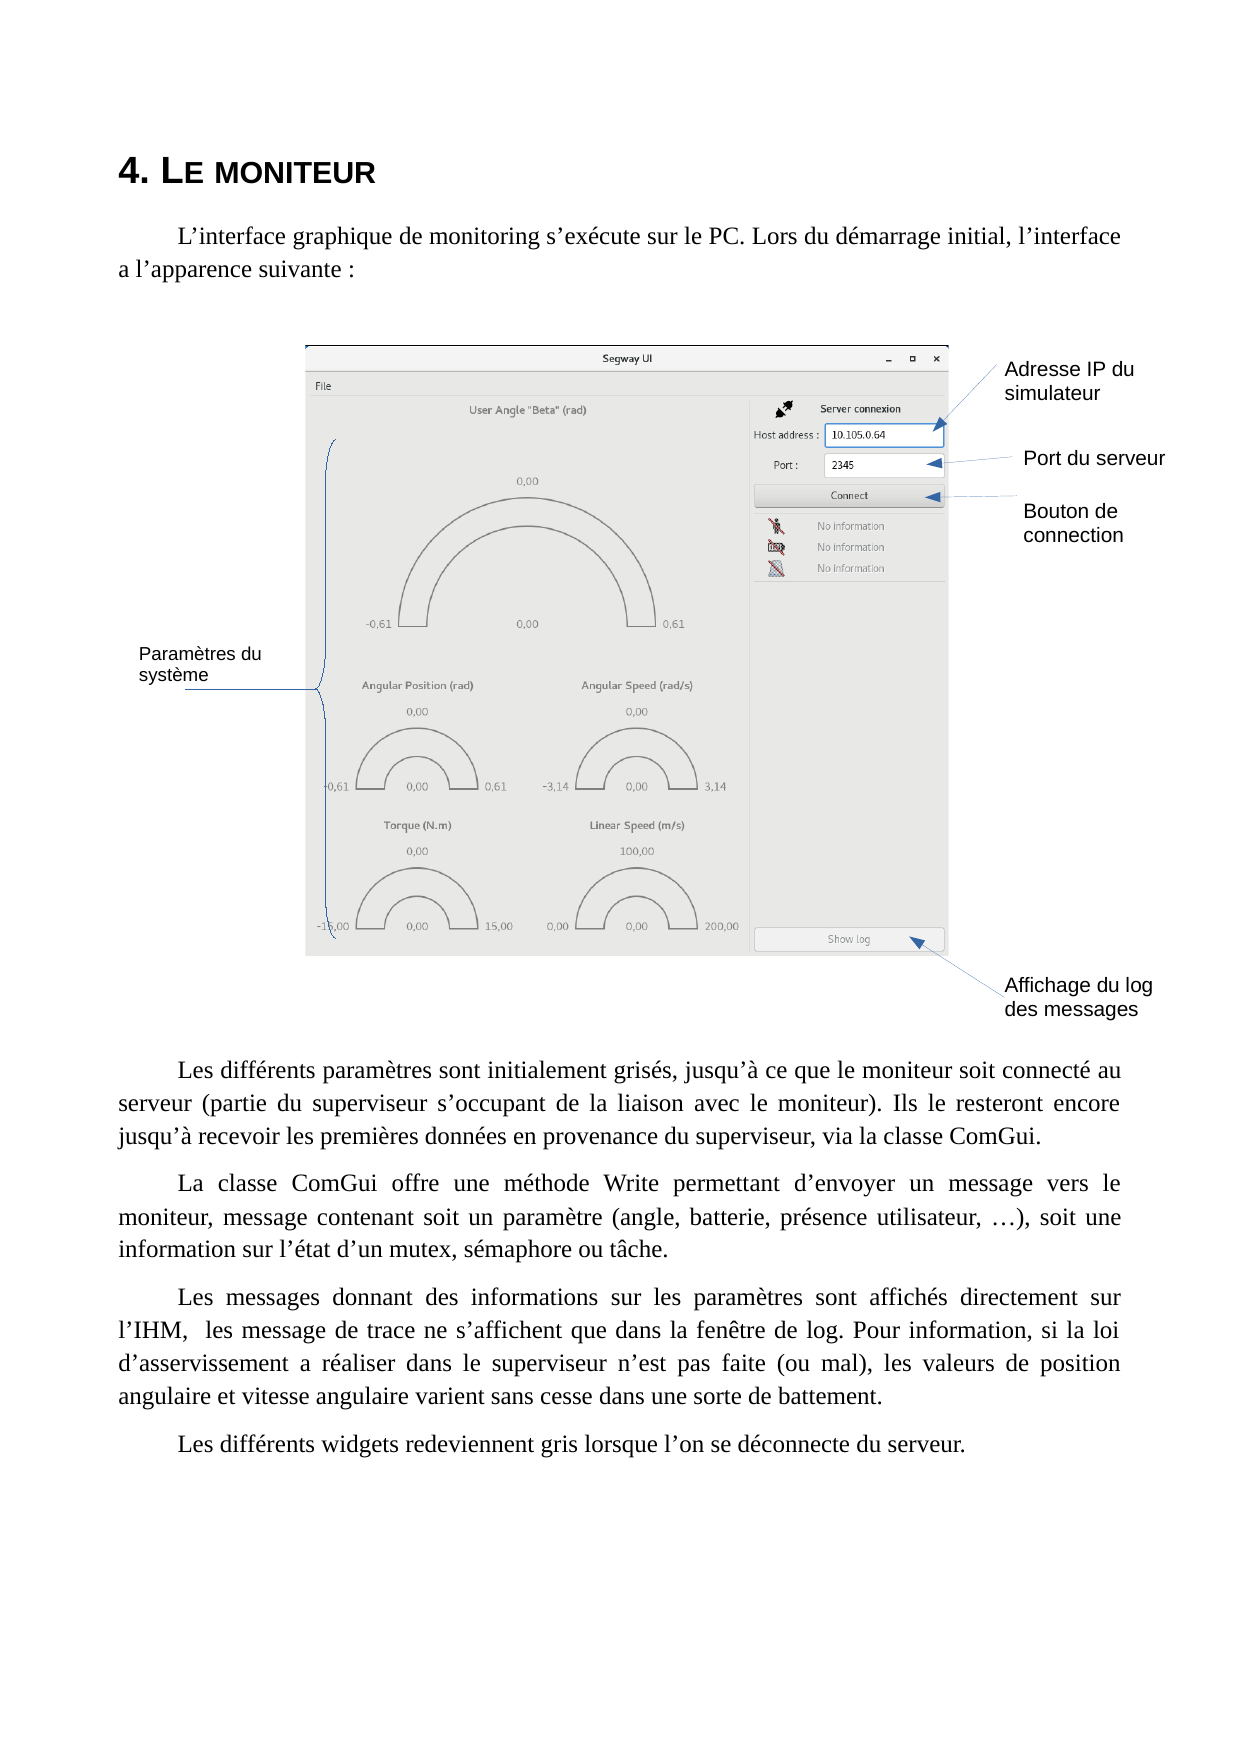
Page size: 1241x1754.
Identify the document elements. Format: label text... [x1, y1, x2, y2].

subtitle Le moniteur [118, 148, 1122, 191]
text Les différents paramètres sont initialement grisés, jusqu’à ce que le moniteur soit connecté au serveur (partie du superviseur s’occupant de la liaison avec le moniteur). Ils le resteront encore jusqu’à recevoir les premières données en provenance du superviseur, via la classe ComGui. [118, 349, 1122, 1150]
text L’interface graphique de monitoring s’exécute sur le PC. Lors du démarrage initial, l’interface a l’apparence suivante : [118, 221, 1122, 282]
text Les différents widgets redeviennent gris lorsque l’on se déconnecte du serveur. [118, 1429, 1122, 1458]
text Les messages donnant des informations sur les paramètres sont affichés directement sur l’IHM, les message de trace ne s’affichent que dans la fenêtre de log. Pour information, si la loi d’asservissement a réaliser dans le superviseur n’est pas faite (ou mal), les valeurs de position angulaire et vitesse angulaire varient sans cesse dans une sorte de battement. [118, 1282, 1122, 1410]
text La classe ComGui offre une méthode Write permettant d’envoyer un message vers le moniteur, message contenant soit un paramètre (angle, batterie, présence utilisateur, …), soit une information sur l’état d’un mutex, sémaphore ou tâche. [118, 1168, 1122, 1263]
picture [305, 345, 949, 956]
